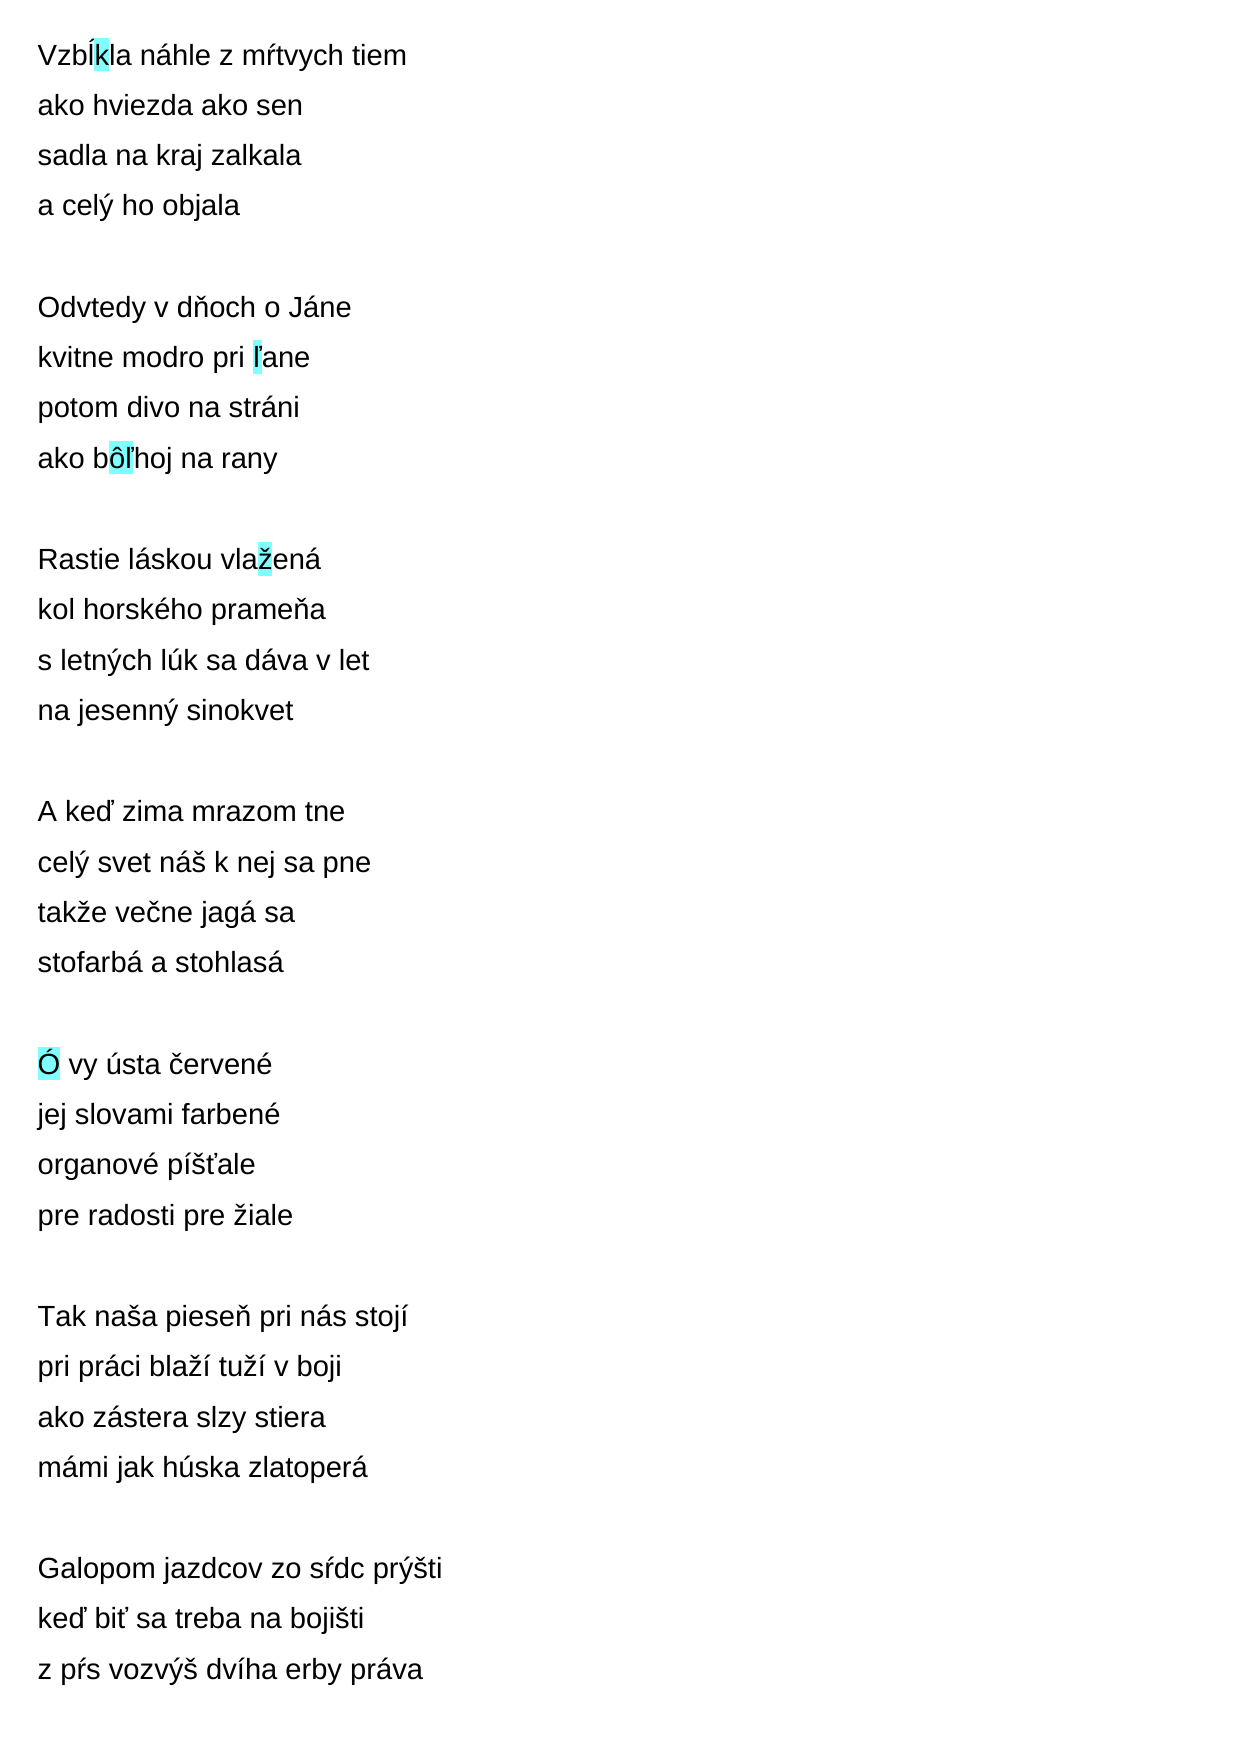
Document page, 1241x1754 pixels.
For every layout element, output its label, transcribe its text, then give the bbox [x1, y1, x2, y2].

text A keď zima mrazom tne [37, 794, 1130, 828]
text s letných lúk sa dáva v let [37, 643, 1130, 676]
text ako zástera slzy stiera [37, 1399, 1130, 1433]
text sadla na kraj zalkala [37, 138, 1130, 172]
text Tak naša pieseň pri nás stojí [37, 1299, 1130, 1332]
text a celý ho objala [37, 188, 1130, 222]
text Vzbĺkla náhle z mŕtvych tiem [37, 37, 1130, 71]
text Ó vy ústa červené [37, 1047, 1130, 1080]
text potom divo na stráni [37, 390, 1130, 424]
text Rastie láskou vlažená [37, 542, 1130, 576]
text ako hviezda ako sen [37, 88, 1130, 121]
text organové píšťale [37, 1147, 1130, 1181]
text jej slovami farbené [37, 1097, 1130, 1131]
text ako bôľhoj na rany [37, 441, 1130, 474]
text Odvtedy v dňoch o Jáne [37, 290, 1130, 323]
text mámi jak húska zlatoperá [37, 1450, 1130, 1483]
text kvitne modro pri ľane [37, 340, 1130, 374]
text stofarbá a stohlasá [37, 945, 1130, 979]
text keď biť sa treba na bojišti [37, 1602, 1130, 1635]
text Galopom jazdcov zo sŕdc prýšti [37, 1551, 1130, 1585]
text pri práci blaží tuží v boji [37, 1349, 1130, 1383]
text pre radosti pre žiale [37, 1198, 1130, 1231]
text na jesenný sinokvet [37, 693, 1130, 727]
text celý svet náš k nej sa pne [37, 845, 1130, 878]
text takže večne jagá sa [37, 895, 1130, 928]
text z pŕs vozvýš dvíha erby práva [37, 1652, 1130, 1685]
text kol horského prameňa [37, 592, 1130, 626]
